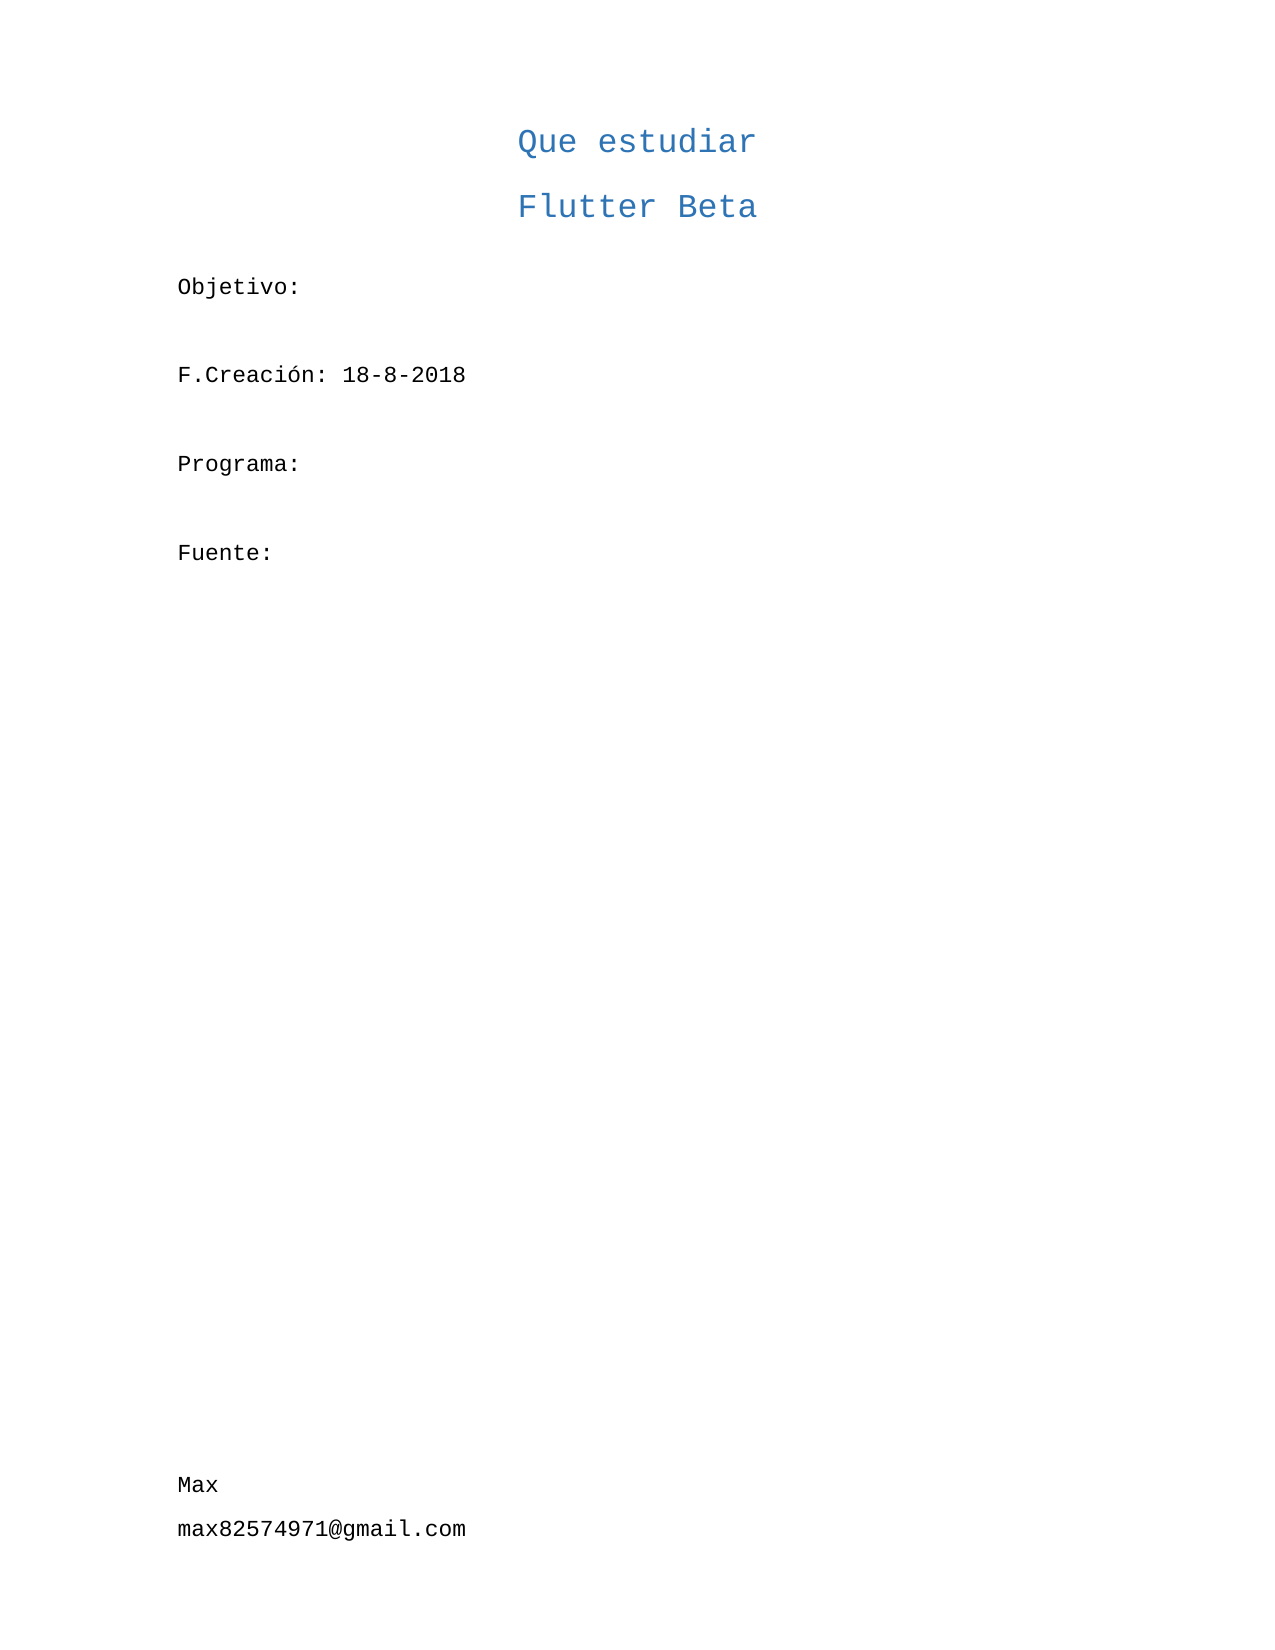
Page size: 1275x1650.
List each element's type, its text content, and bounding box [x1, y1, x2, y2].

text Max [177, 1473, 1098, 1499]
text F.Creación: 18-8-2018 [177, 364, 1098, 390]
text Objetivo: [177, 275, 1098, 301]
subtitle Que estudiar [177, 125, 1098, 163]
text max82574971@gmail.com [177, 1517, 1098, 1543]
text Fuente: [177, 541, 1098, 567]
text Programa: [177, 452, 1098, 478]
subtitle Flutter Beta [177, 190, 1098, 228]
